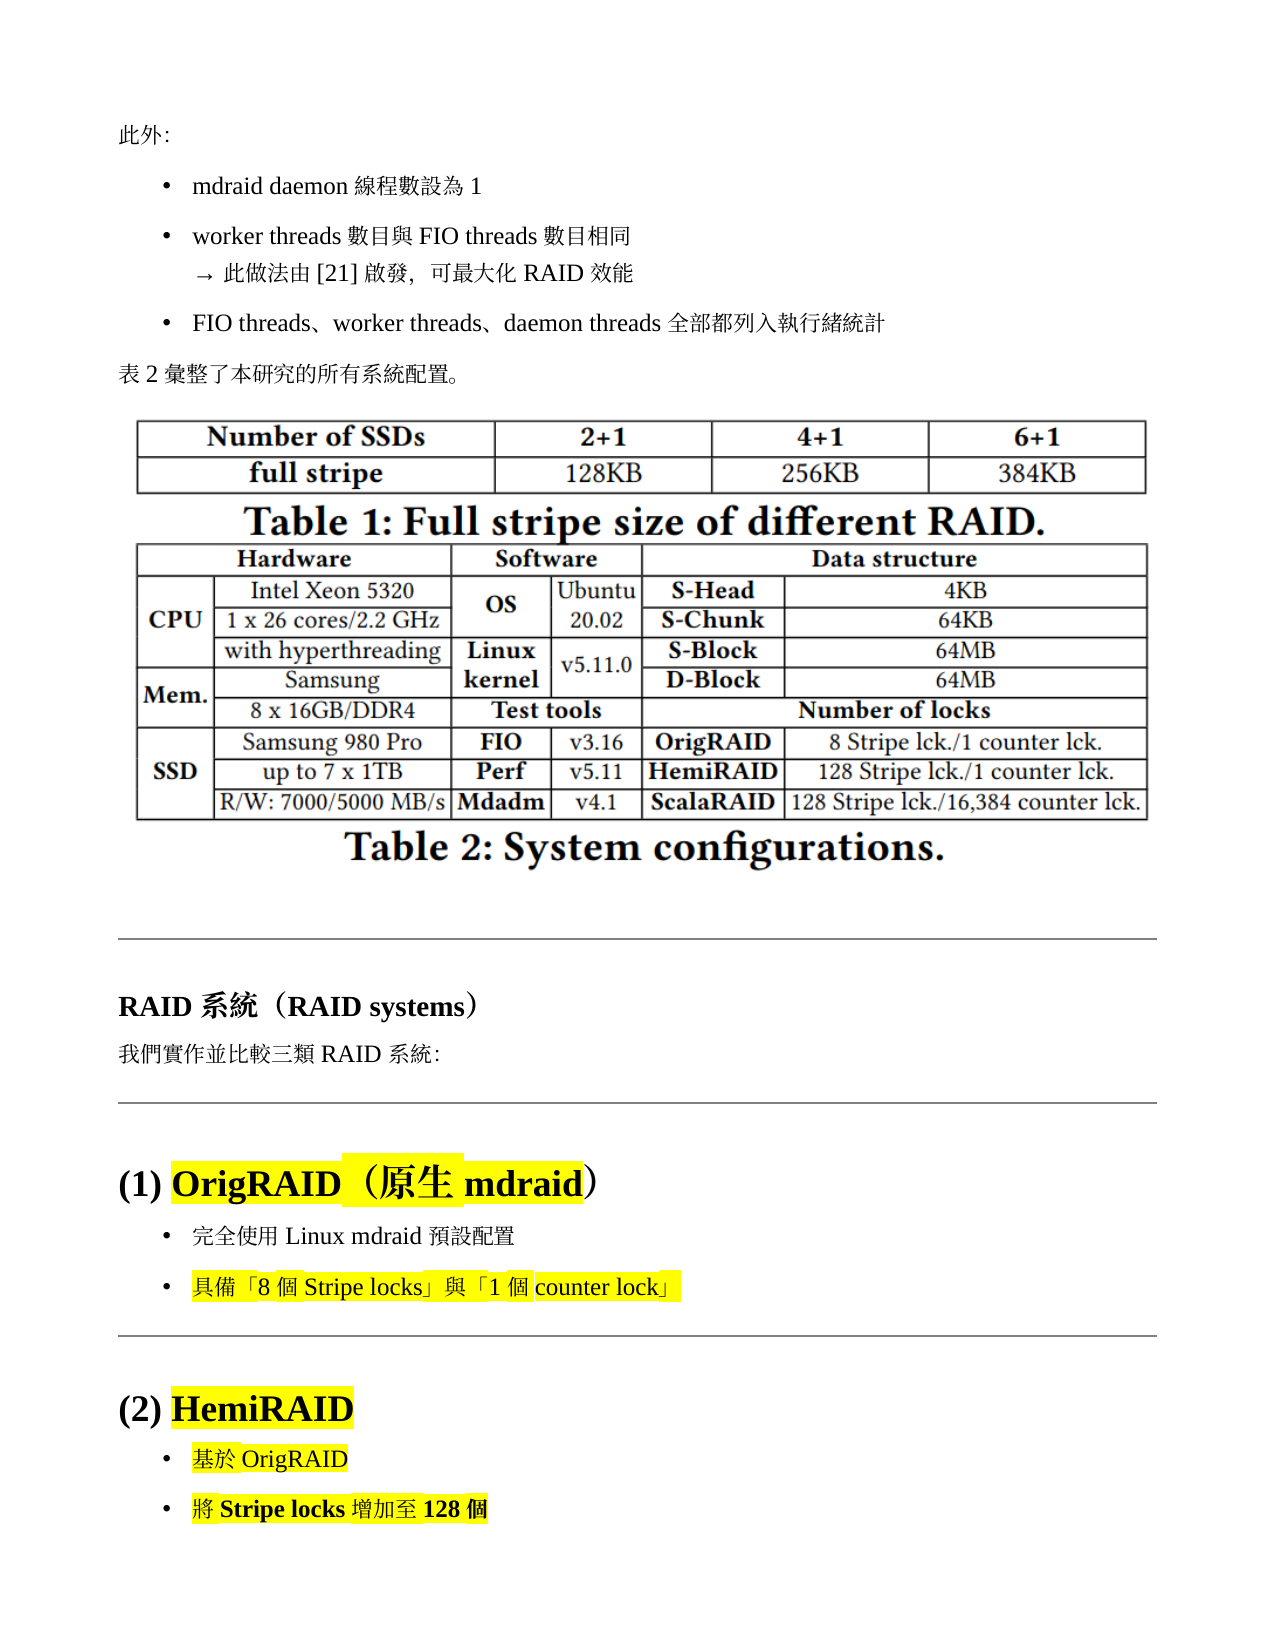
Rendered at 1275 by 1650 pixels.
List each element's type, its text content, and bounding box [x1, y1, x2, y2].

list 基於 OrigRAID [162, 1442, 1157, 1473]
list mdraid daemon 線程數設為 1 [162, 169, 1157, 200]
text 表 2 彙整了本研究的所有系統配置。 [118, 357, 1157, 389]
list 將 Stripe locks 增加至 128 個 [162, 1492, 1157, 1524]
picture [118, 407, 1157, 873]
text 我們實作並比較三類 RAID 系統： [118, 1037, 1157, 1069]
list 具備「8 個 Stripe locks」與「1 個 counter lock」 [162, 1270, 1157, 1302]
list worker threads 數目與 FIO threads 數目相同 → 此做法由 [21] 啟發，可最大化 RAID 效能 [162, 219, 1157, 287]
list 完全使用 Linux mdraid 預設配置 [162, 1219, 1157, 1251]
subtitle (1) OrigRAID（原生 mdraid） [118, 1153, 1157, 1207]
subtitle RAID 系統（RAID systems） [118, 983, 1157, 1025]
text 此外： [118, 118, 1157, 149]
list FIO threads、worker threads、daemon threads 全部都列入執行緒統計 [162, 306, 1157, 338]
subtitle (2) HemiRAID [118, 1386, 1157, 1429]
